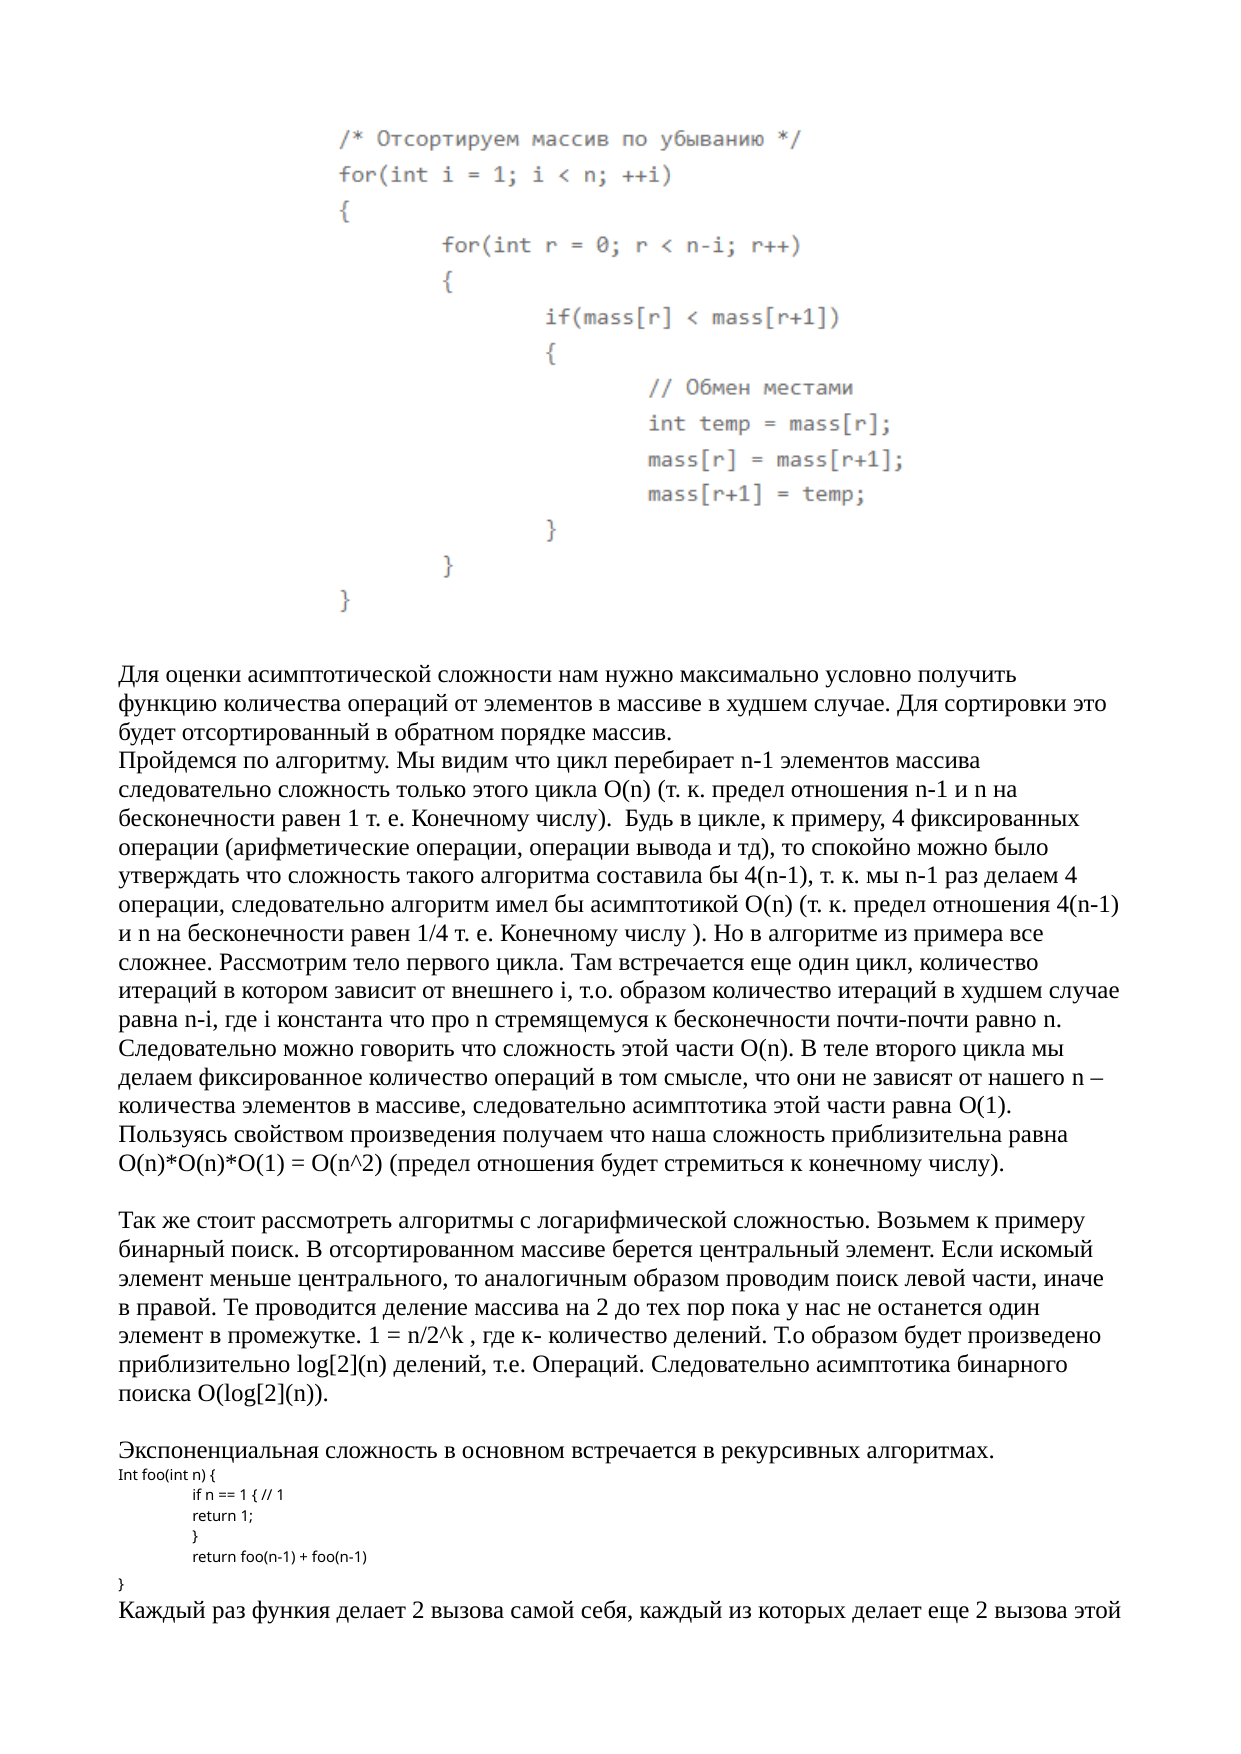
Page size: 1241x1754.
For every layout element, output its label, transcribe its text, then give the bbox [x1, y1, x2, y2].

text } [118, 1526, 1122, 1546]
text Int foo(int n) { [118, 1464, 1122, 1485]
text } [118, 1566, 1122, 1595]
text Пройдемся по алгоритму. Мы видим что цикл перебирает n-1 элементов массива следовательно сложность только этого цикла O(n) (т. к. предел отношения n-1 и n на бесконечности равен 1 т. е. Конечному числу). Будь в цикле, к примеру, 4 фиксированных операции (арифметические операции, операции вывода и тд), то спокойно можно было утверждать что сложность такого алгоритма составила бы 4(n-1), т. к. мы n-1 раз делаем 4 операции, следовательно алгоритм имел бы асимптотикой О(n) (т. к. предел отношения 4(n-1) и n на бесконечности равен 1/4 т. е. Конечному числу ). Но в алгоритме из примера все сложнее. Рассмотрим тело первого цикла. Там встречается еще один цикл, количество итераций в котором зависит от внешнего i, т.о. образом количество итераций в худшем случае равна n-i, где i константа что про n стремящемуся к бесконечности почти-почти равно n. Следовательно можно говорить что сложность этой части О(n). В теле второго цикла мы делаем фиксированное количество операций в том смысле, что они не зависят от нашего n – количества элементов в массиве, следовательно асимптотика этой части равна O(1). Пользуясь свойством произведения получаем что наша сложность приблизительна равна O(n)*O(n)*O(1) = O(n^2) (предел отношения будет стремиться к конечному числу). [118, 746, 1122, 1177]
text Экспоненциальная сложность в основном встречается в рекурсивных алгоритмах. [118, 1436, 1122, 1464]
text Для оценки асимптотической сложности нам нужно максимально условно получить функцию количества операций от элементов в массиве в худшем случае. Для сортировки это будет отсортированный в обратном порядке массив. [118, 659, 1122, 746]
text return foo(n-1) + foo(n-1) [118, 1546, 1122, 1566]
text if n == 1 { // 1 [118, 1485, 1122, 1505]
text Так же стоит рассмотреть алгоритмы с логарифмической сложностью. Возьмем к примеру бинарный поиск. В отсортированном массиве берется центральный элемент. Если искомый элемент меньше центрального, то аналогичным образом проводим поиск левой части, иначе в правой. Те проводится деление массива на 2 до тех пор пока у нас не останется один элемент в промежутке. 1 = n/2^k , где к- количество делений. Т.о образом будет произведено приблизительно log[2](n) делений, т.е. Операций. Следовательно асимптотика бинарного поиска О(log[2](n)). [118, 1206, 1122, 1407]
text Каждый раз функия делает 2 вызова самой себя, каждый из которых делает еще 2 вызова этой [118, 1595, 1122, 1624]
picture [323, 118, 917, 631]
text return 1; [118, 1505, 1122, 1526]
